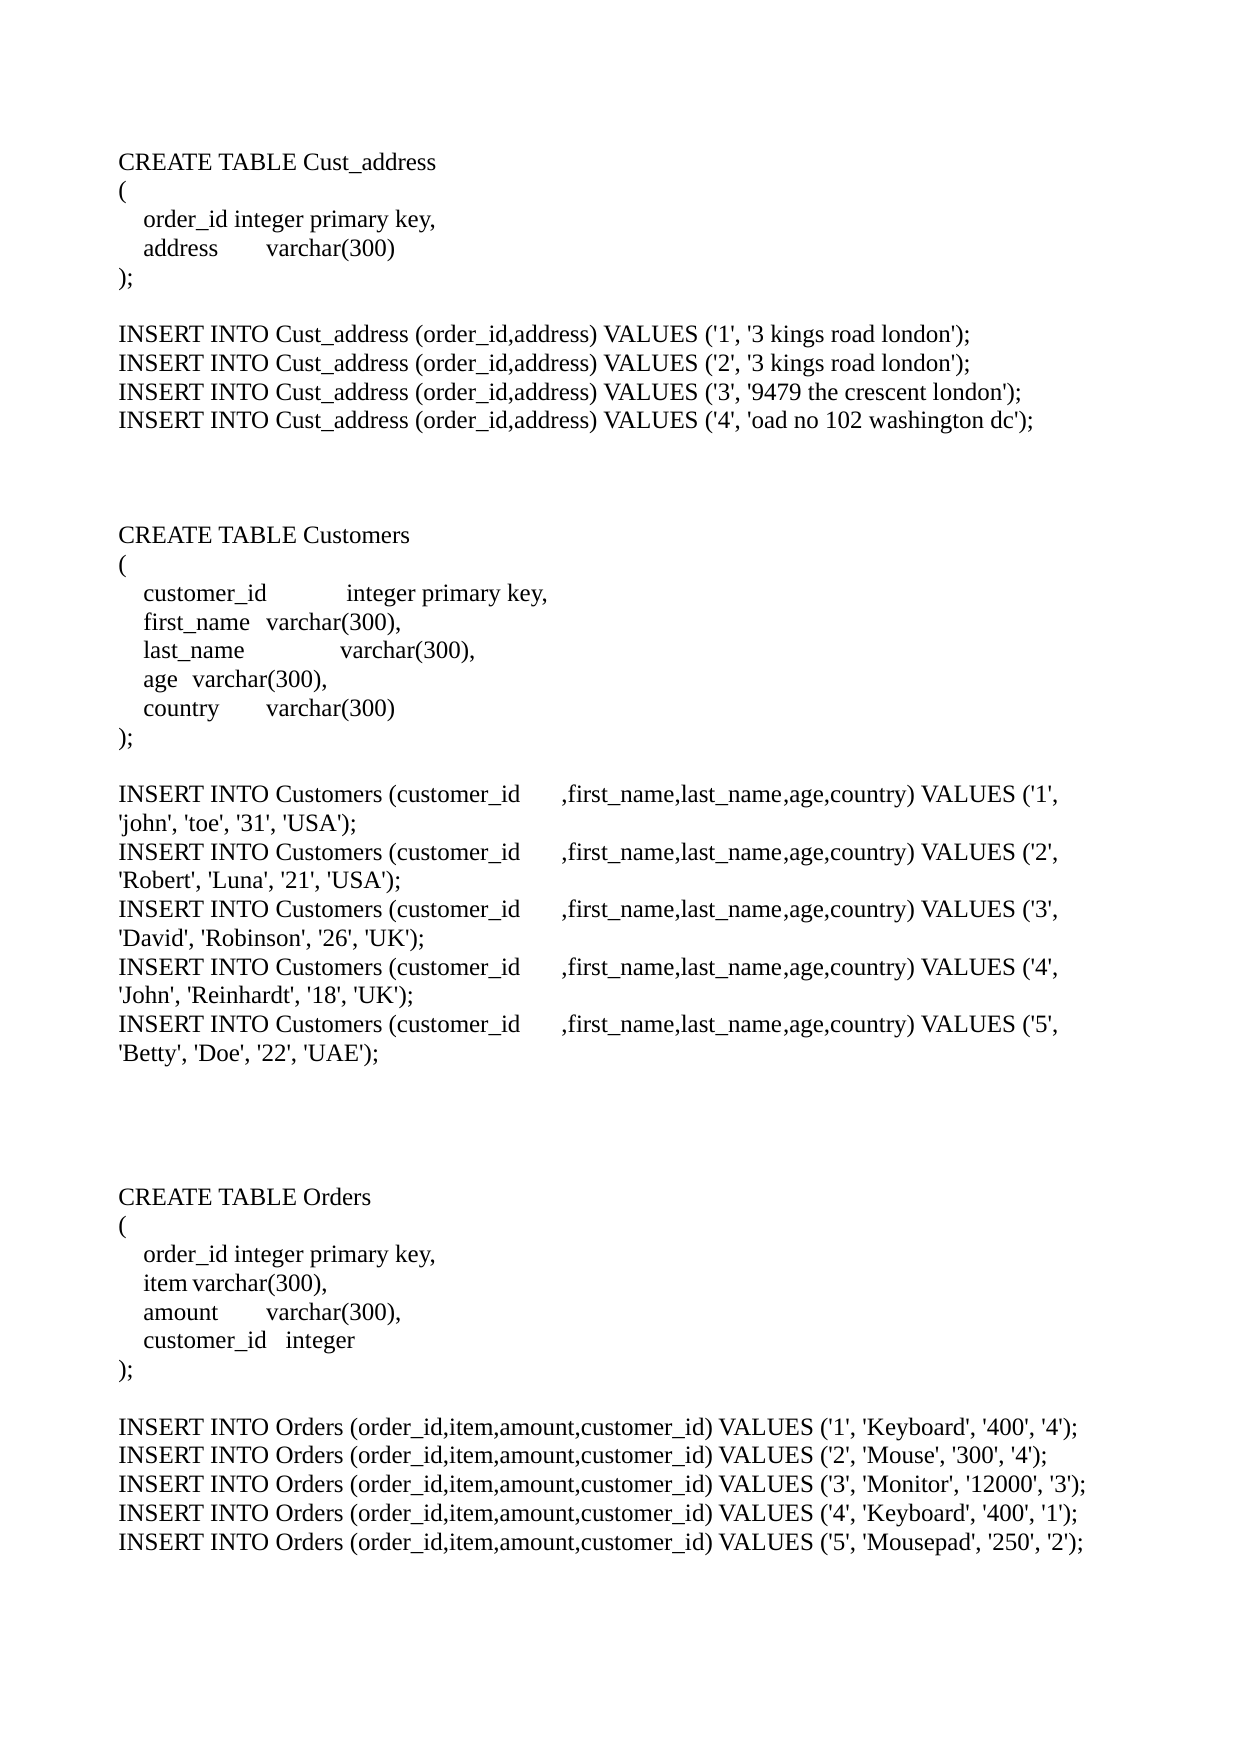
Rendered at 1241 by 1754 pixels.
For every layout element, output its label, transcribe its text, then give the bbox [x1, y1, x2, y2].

text item varchar(300), [118, 1268, 1122, 1297]
text customer_id integer primary key, [118, 578, 1122, 607]
text INSERT INTO Customers (customer_id ,first_name,last_name ,age,country) VALUES ('4', 'John', 'Reinhardt', '18', 'UK'); [118, 952, 1122, 1009]
text ( [118, 1211, 1122, 1239]
text INSERT INTO Orders (order_id,item,amount,customer_id) VALUES ('3', 'Monitor', '12000', '3'); [118, 1469, 1122, 1498]
text country varchar(300) [118, 693, 1122, 722]
text INSERT INTO Orders (order_id,item,amount,customer_id) VALUES ('5', 'Mousepad', '250', '2'); [118, 1527, 1122, 1556]
text customer_id integer [118, 1326, 1122, 1354]
text INSERT INTO Customers (customer_id ,first_name,last_name ,age,country) VALUES ('5', 'Betty', 'Doe', '22', 'UAE'); [118, 1009, 1122, 1067]
text ); [118, 722, 1122, 751]
text CREATE TABLE Customers [118, 521, 1122, 549]
text INSERT INTO Customers (customer_id ,first_name,last_name ,age,country) VALUES ('2', 'Robert', 'Luna', '21', 'USA'); [118, 837, 1122, 894]
text INSERT INTO Orders (order_id,item,amount,customer_id) VALUES ('2', 'Mouse', '300', '4'); [118, 1441, 1122, 1469]
text INSERT INTO Customers (customer_id ,first_name,last_name ,age,country) VALUES ('3', 'David', 'Robinson', '26', 'UK'); [118, 894, 1122, 952]
text ); [118, 1354, 1122, 1383]
text address varchar(300) [118, 233, 1122, 262]
text INSERT INTO Cust_address (order_id,address) VALUES ('2', '3 kings road london'); [118, 348, 1122, 377]
text amount varchar(300), [118, 1297, 1122, 1326]
text ); [118, 262, 1122, 291]
text ( [118, 549, 1122, 578]
text first_name varchar(300), [118, 607, 1122, 636]
text INSERT INTO Customers (customer_id ,first_name,last_name ,age,country) VALUES ('1', 'john', 'toe', '31', 'USA'); [118, 779, 1122, 837]
text order_id integer primary key, [118, 204, 1122, 233]
text INSERT INTO Cust_address (order_id,address) VALUES ('1', '3 kings road london'); [118, 319, 1122, 348]
text INSERT INTO Orders (order_id,item,amount,customer_id) VALUES ('4', 'Keyboard', '400', '1'); [118, 1498, 1122, 1527]
text CREATE TABLE Orders [118, 1182, 1122, 1211]
text INSERT INTO Orders (order_id,item,amount,customer_id) VALUES ('1', 'Keyboard', '400', '4'); [118, 1412, 1122, 1441]
text ( [118, 176, 1122, 204]
text CREATE TABLE Cust_address [118, 147, 1122, 176]
text INSERT INTO Cust_address (order_id,address) VALUES ('4', 'oad no 102 washington dc'); [118, 406, 1122, 434]
text last_name varchar(300), [118, 636, 1122, 664]
text INSERT INTO Cust_address (order_id,address) VALUES ('3', '9479 the crescent london'); [118, 377, 1122, 406]
text age varchar(300), [118, 664, 1122, 693]
text order_id integer primary key, [118, 1239, 1122, 1268]
